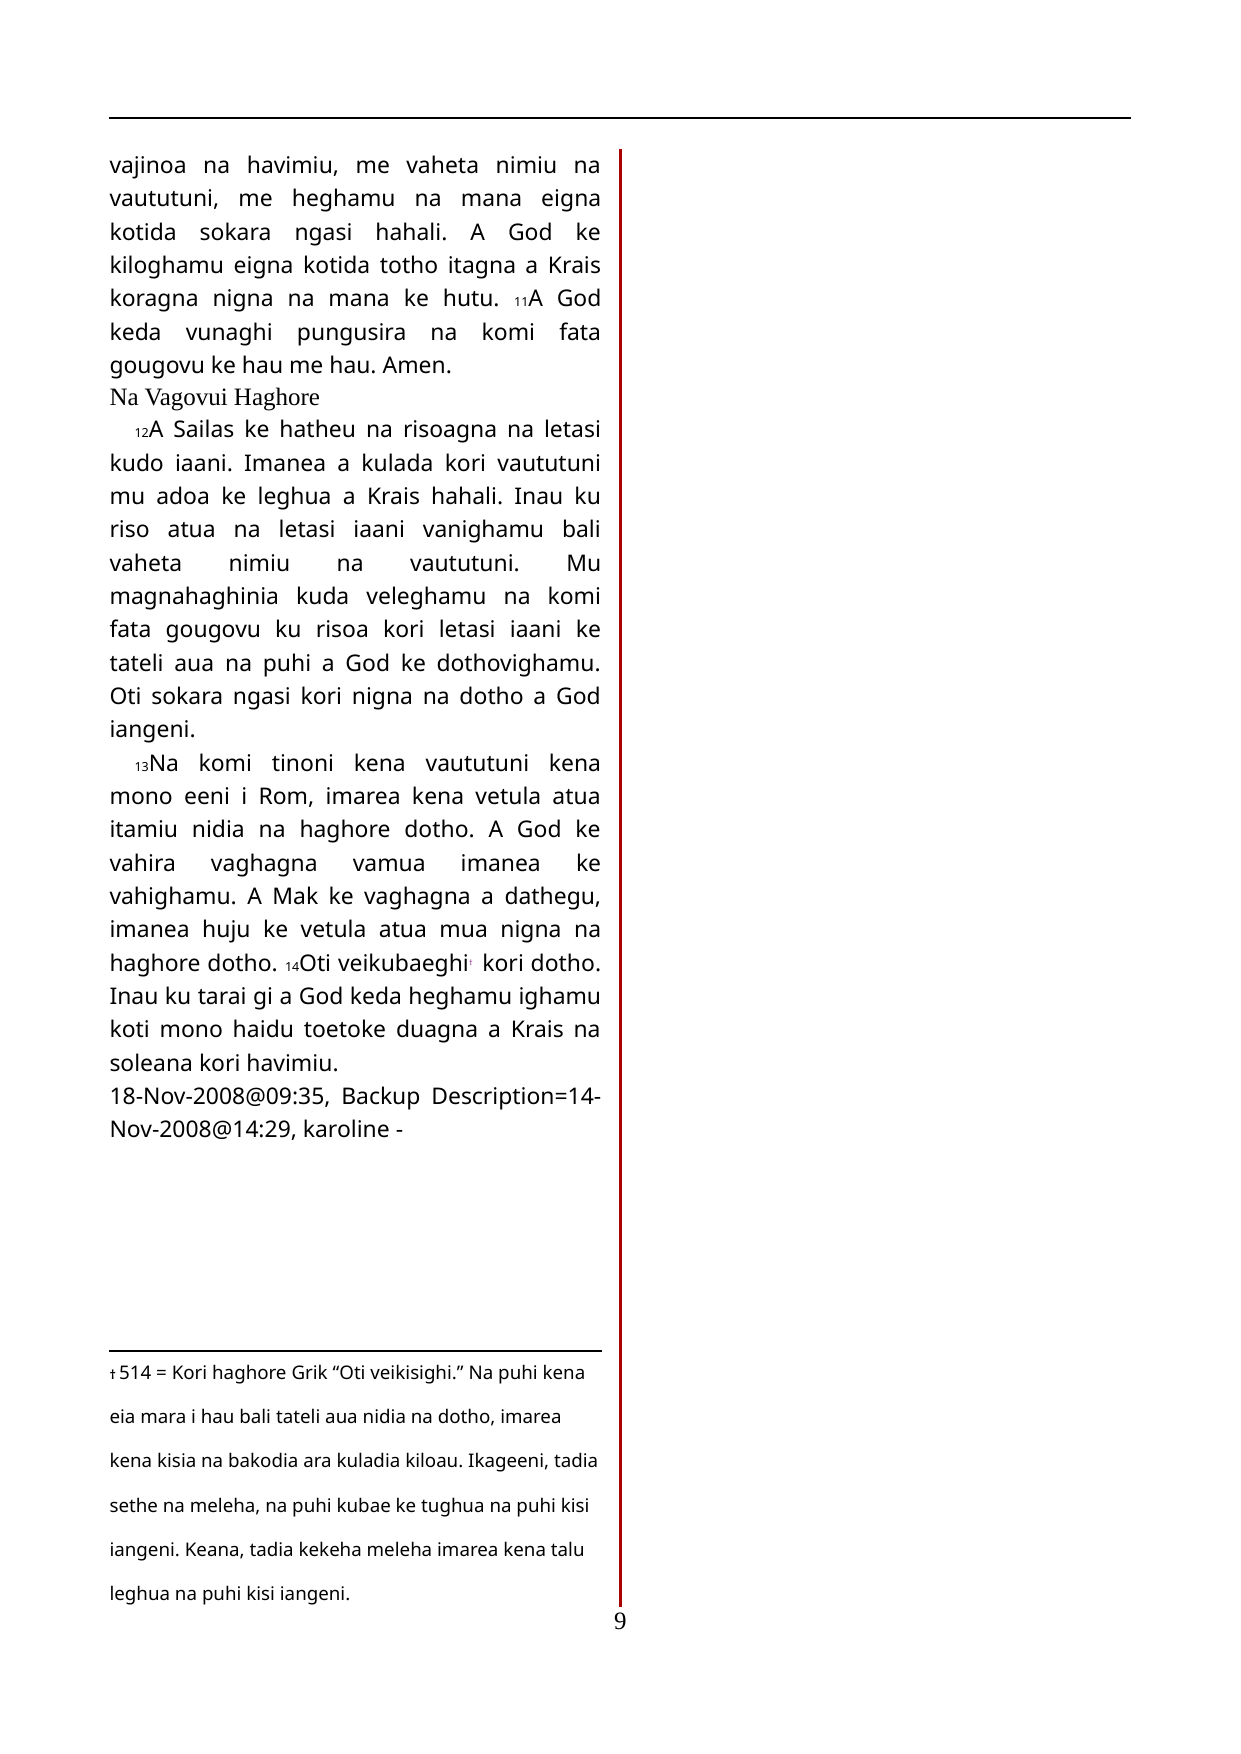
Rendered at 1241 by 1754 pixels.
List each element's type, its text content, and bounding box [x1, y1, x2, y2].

text 12A Sailas ke hatheu na risoagna na letasi kudo iaani. Imanea a kulada kori vaututuni mu adoa ke leghua a Krais hahali. Inau ku riso atua na letasi iaani vanighamu bali vaheta nimiu na vaututuni. Mu magnahaghinia kuda veleghamu na komi fata gougovu ku risoa kori letasi iaani ke tateli aua na puhi a God ke dothovighamu. Oti sokara ngasi kori nigna na dotho a God iangeni. [109, 413, 601, 744]
text 13Na komi tinoni kena vaututuni kena mono eeni i Rom, imarea kena vetula atua itamiu nidia na haghore dotho. A God ke vahira vaghagna vamua imanea ke vahighamu. A Mak ke vaghagna a dathegu, imanea huju ke vetula atua mua nigna na haghore dotho. 14Oti veikubaeghi kori dotho. Inau ku tarai gi a God keda heghamu ighamu koti mono haidu toetoke duagna a Krais na soleana kori havimiu. [109, 747, 601, 1078]
text 514 = Kori haghore Grik “Oti veikisighi.” Na puhi kena eia mara i hau bali tateli aua nidia na dotho, imarea kena kisia na bakodia ara kuladia kiloau. Ikageeni, tadia sethe na meleha, na puhi kubae ke tughua na puhi kisi iangeni. Keana, tadia kekeha meleha imarea kena talu leghua na puhi kisi iangeni. [109, 1359, 601, 1606]
text vajinoa na havimiu, me vaheta nimiu na vaututuni, me heghamu na mana eigna kotida sokara ngasi hahali. A God ke kiloghamu eigna kotida totho itagna a Krais koragna nigna na mana ke hutu. 11A God keda vunaghi pungusira na komi fata gougovu ke hau me hau. Amen. [109, 149, 601, 380]
text Na Vagovui Haghore [109, 382, 601, 411]
text 18-Nov-2008@09:35, Backup Description=14-Nov-2008@14:29, karoline - [109, 1080, 601, 1144]
